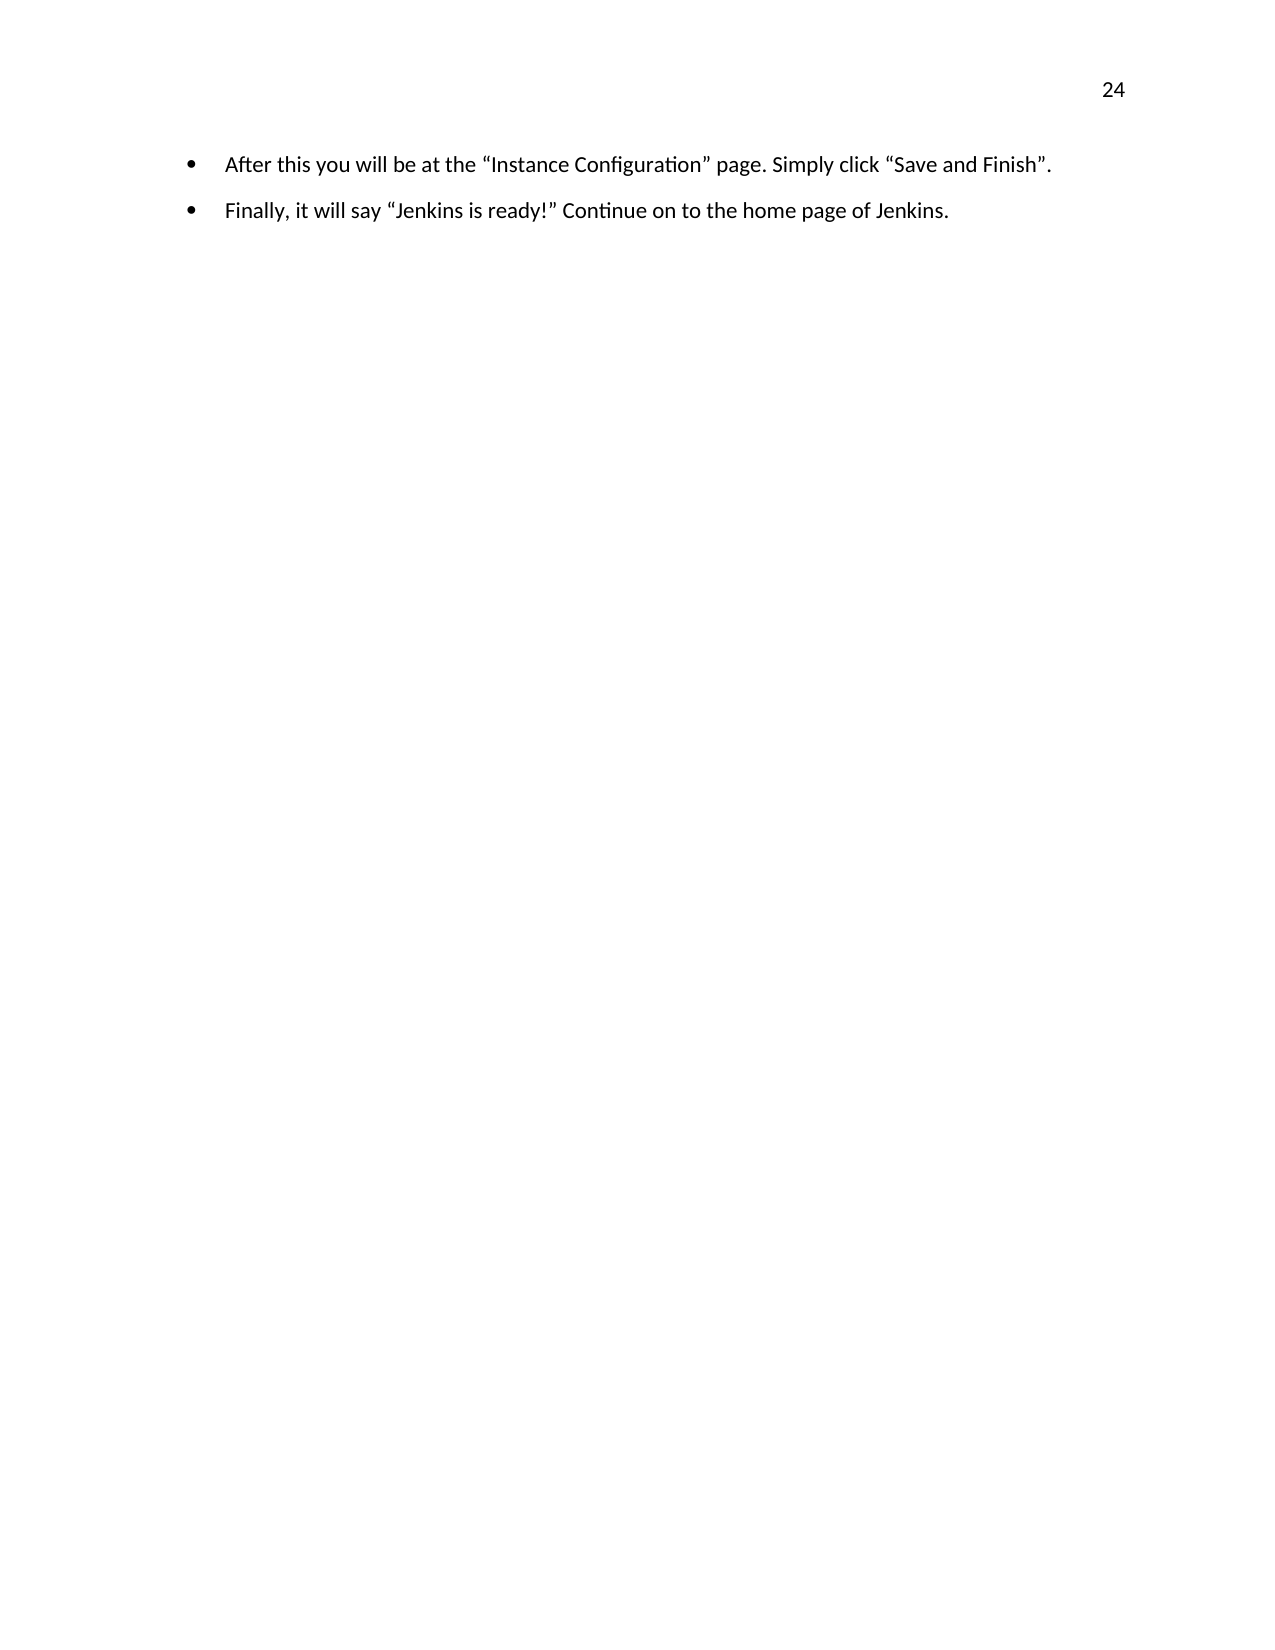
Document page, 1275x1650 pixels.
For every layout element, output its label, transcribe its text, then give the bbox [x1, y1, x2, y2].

list Finally, it will say “Jenkins is ready!” Continue on to the home page of Jenkins. [187, 197, 1125, 224]
list After this you will be at the “Instance Configuration” page. Simply click “Save and Finish”. [187, 150, 1125, 178]
